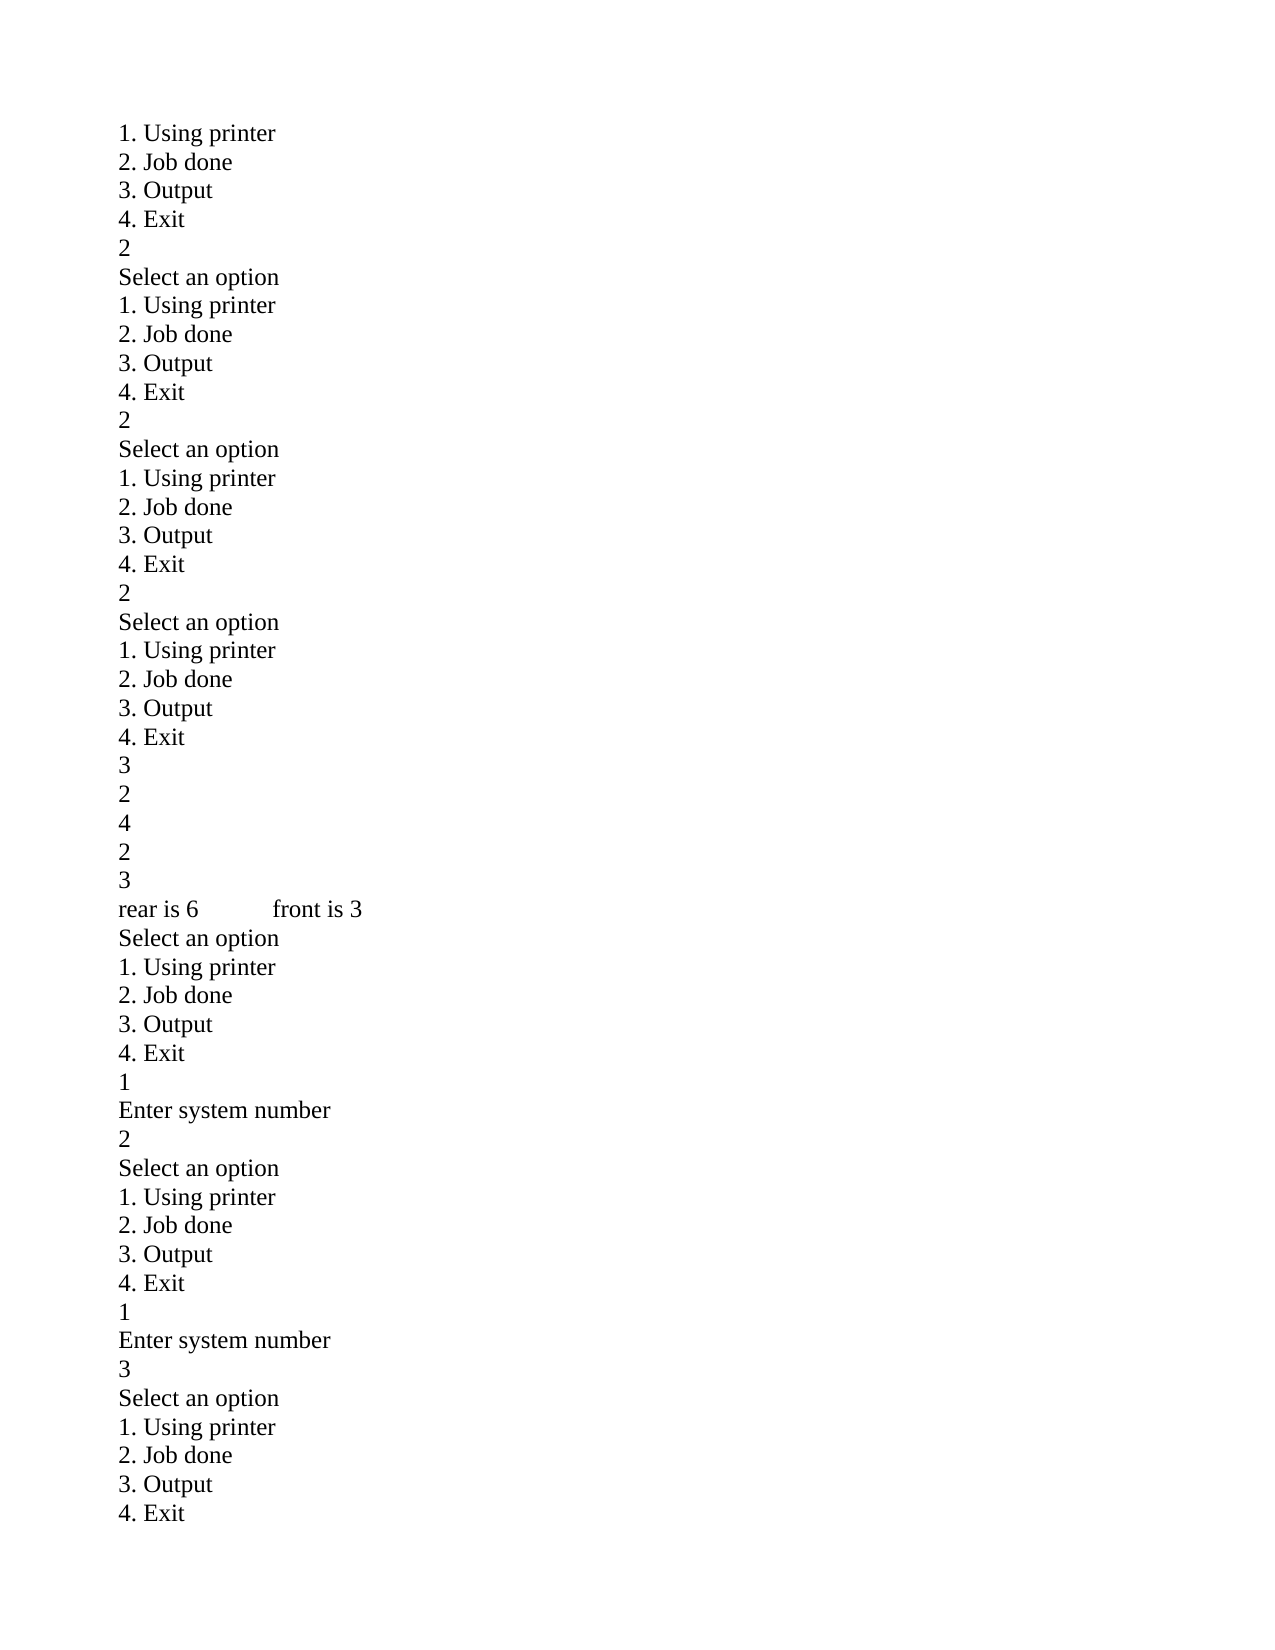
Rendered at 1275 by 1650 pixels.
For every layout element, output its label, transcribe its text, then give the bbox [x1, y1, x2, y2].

text 2. Job done [118, 319, 1157, 348]
text 1. Using printer [118, 118, 1157, 147]
text 1. Using printer [118, 952, 1157, 981]
text Select an option [118, 1383, 1157, 1412]
text 2 [118, 837, 1157, 866]
text 4 [118, 808, 1157, 837]
text 4. Exit [118, 1268, 1157, 1297]
text 4. Exit [118, 722, 1157, 751]
text 4. Exit [118, 1038, 1157, 1067]
text Enter system number [118, 1326, 1157, 1354]
text 2 [118, 779, 1157, 808]
text 2. Job done [118, 147, 1157, 176]
text 3. Output [118, 348, 1157, 377]
text 3 [118, 751, 1157, 779]
text 1. Using printer [118, 291, 1157, 319]
text rear is 6 front is 3 [118, 894, 1157, 923]
text 1. Using printer [118, 636, 1157, 664]
text 2 [118, 1124, 1157, 1153]
text 4. Exit [118, 549, 1157, 578]
text 1. Using printer [118, 463, 1157, 492]
text 2. Job done [118, 981, 1157, 1009]
text 2. Job done [118, 1211, 1157, 1239]
text 3. Output [118, 1009, 1157, 1038]
text Select an option [118, 434, 1157, 463]
text Enter system number [118, 1096, 1157, 1124]
text Select an option [118, 262, 1157, 291]
text 2 [118, 578, 1157, 607]
text 1. Using printer [118, 1412, 1157, 1441]
text 3. Output [118, 1239, 1157, 1268]
text 1 [118, 1067, 1157, 1096]
text 3. Output [118, 1469, 1157, 1498]
text 4. Exit [118, 377, 1157, 406]
text Select an option [118, 923, 1157, 952]
text 3 [118, 1354, 1157, 1383]
text 2. Job done [118, 1441, 1157, 1469]
text Select an option [118, 1153, 1157, 1182]
text 2 [118, 233, 1157, 262]
text 1 [118, 1297, 1157, 1326]
text Select an option [118, 607, 1157, 636]
text 3. Output [118, 521, 1157, 549]
text 2. Job done [118, 492, 1157, 521]
text 1. Using printer [118, 1182, 1157, 1211]
text 3 [118, 866, 1157, 894]
text 4. Exit [118, 204, 1157, 233]
text 3. Output [118, 693, 1157, 722]
text 4. Exit [118, 1498, 1157, 1527]
text 2 [118, 406, 1157, 434]
text 3. Output [118, 176, 1157, 204]
text 2. Job done [118, 664, 1157, 693]
